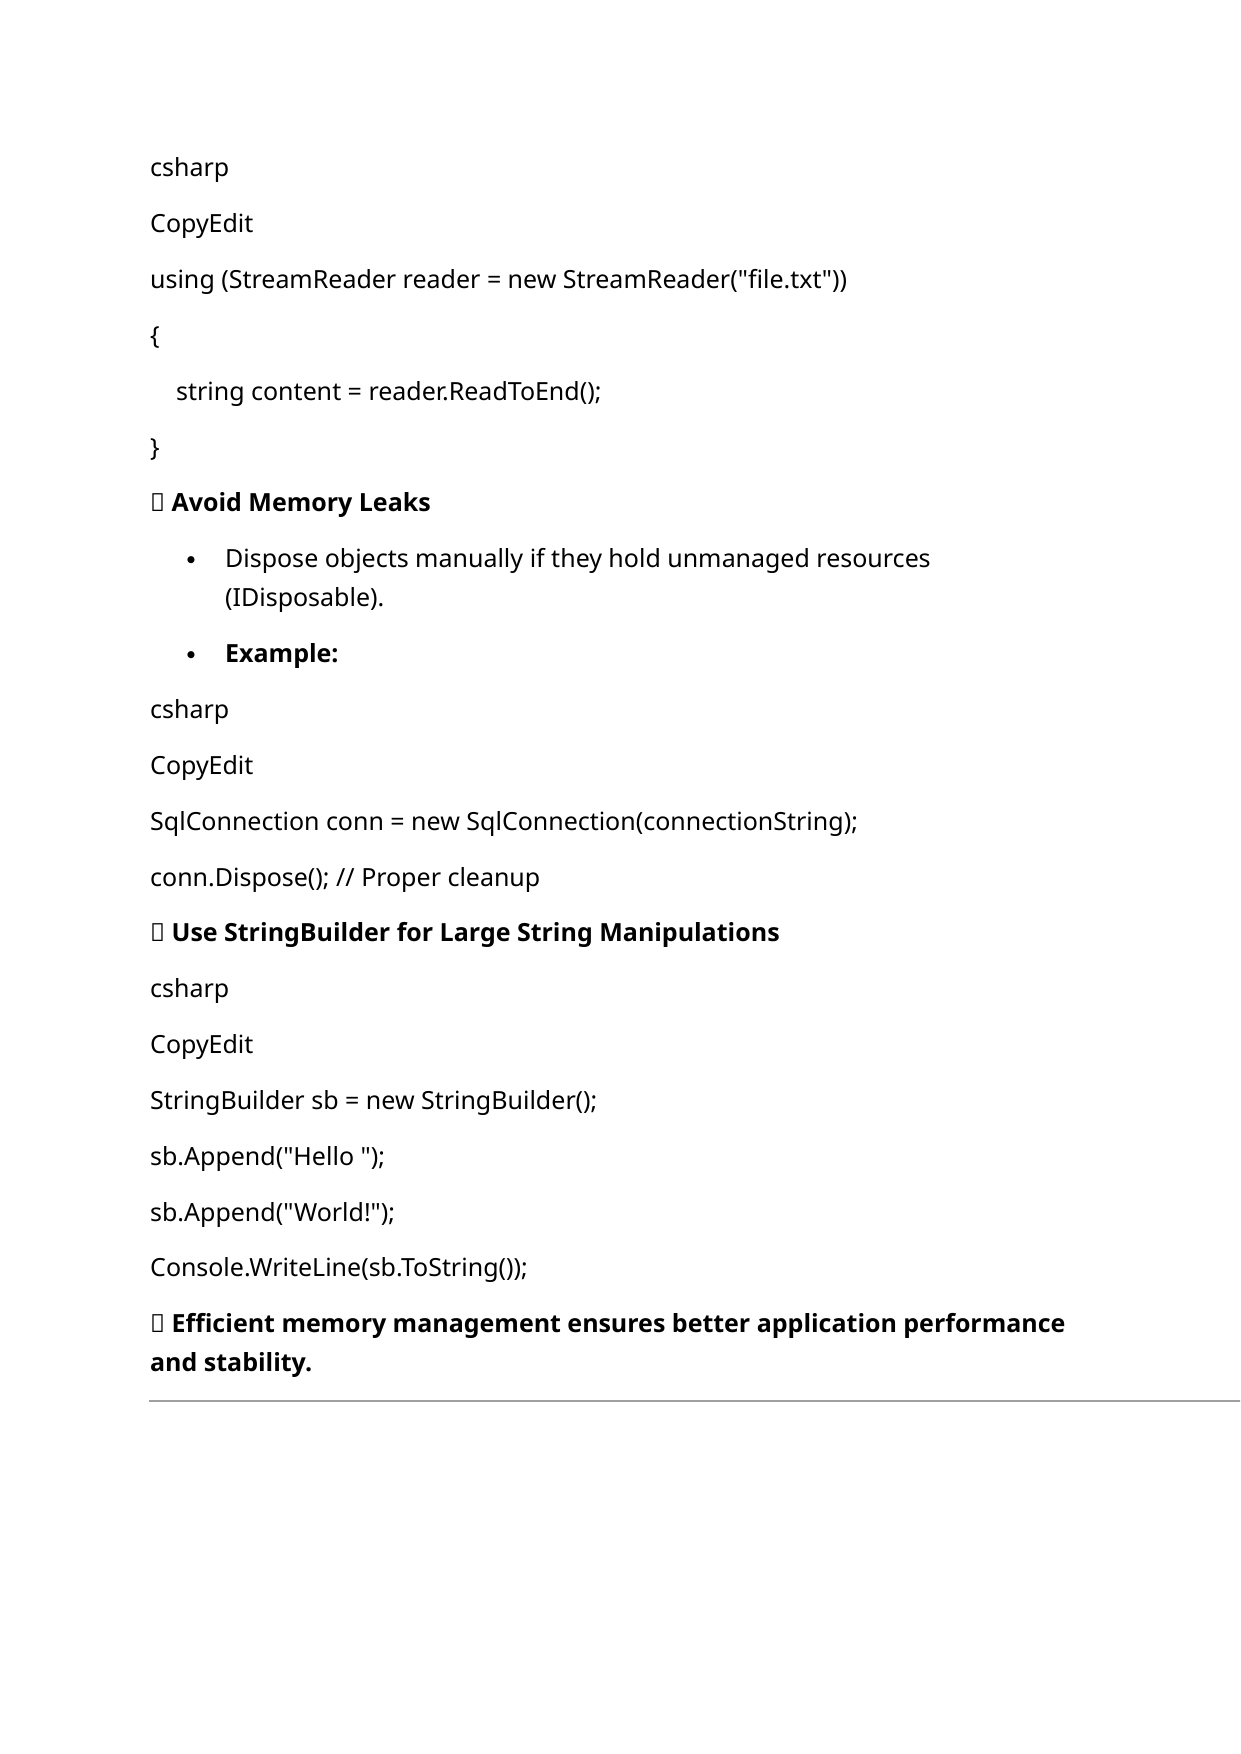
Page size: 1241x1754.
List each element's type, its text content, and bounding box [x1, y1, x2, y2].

text CopyEdit [150, 747, 1090, 782]
text CopyEdit [150, 1027, 1090, 1061]
text ✅ Use StringBuilder for Large String Manipulations [150, 915, 1090, 949]
text sb.Append("Hello "); [150, 1138, 1090, 1172]
text { [150, 317, 1090, 352]
text SqlConnection conn = new SqlConnection(connectionString); [150, 803, 1090, 837]
text Console.WriteLine(sb.ToString()); [150, 1250, 1090, 1284]
text ✅ Avoid Memory Leaks [150, 485, 1090, 519]
text conn.Dispose(); // Proper cleanup [150, 859, 1090, 893]
text 📌 Efficient memory management ensures better application performance and stability. [150, 1306, 1090, 1379]
list Dispose objects manually if they hold unmanaged resources (IDisposable). [187, 541, 1090, 614]
text csharp [150, 692, 1090, 726]
text CopyEdit [150, 206, 1090, 240]
text string content = reader.ReadToEnd(); [150, 373, 1090, 407]
text csharp [150, 150, 1090, 184]
text sb.Append("World!"); [150, 1194, 1090, 1228]
list Example: [187, 636, 1090, 670]
text csharp [150, 971, 1090, 1005]
text using (StreamReader reader = new StreamReader("file.txt")) [150, 262, 1090, 296]
text } [150, 429, 1090, 463]
text StringBuilder sb = new StringBuilder(); [150, 1082, 1090, 1117]
